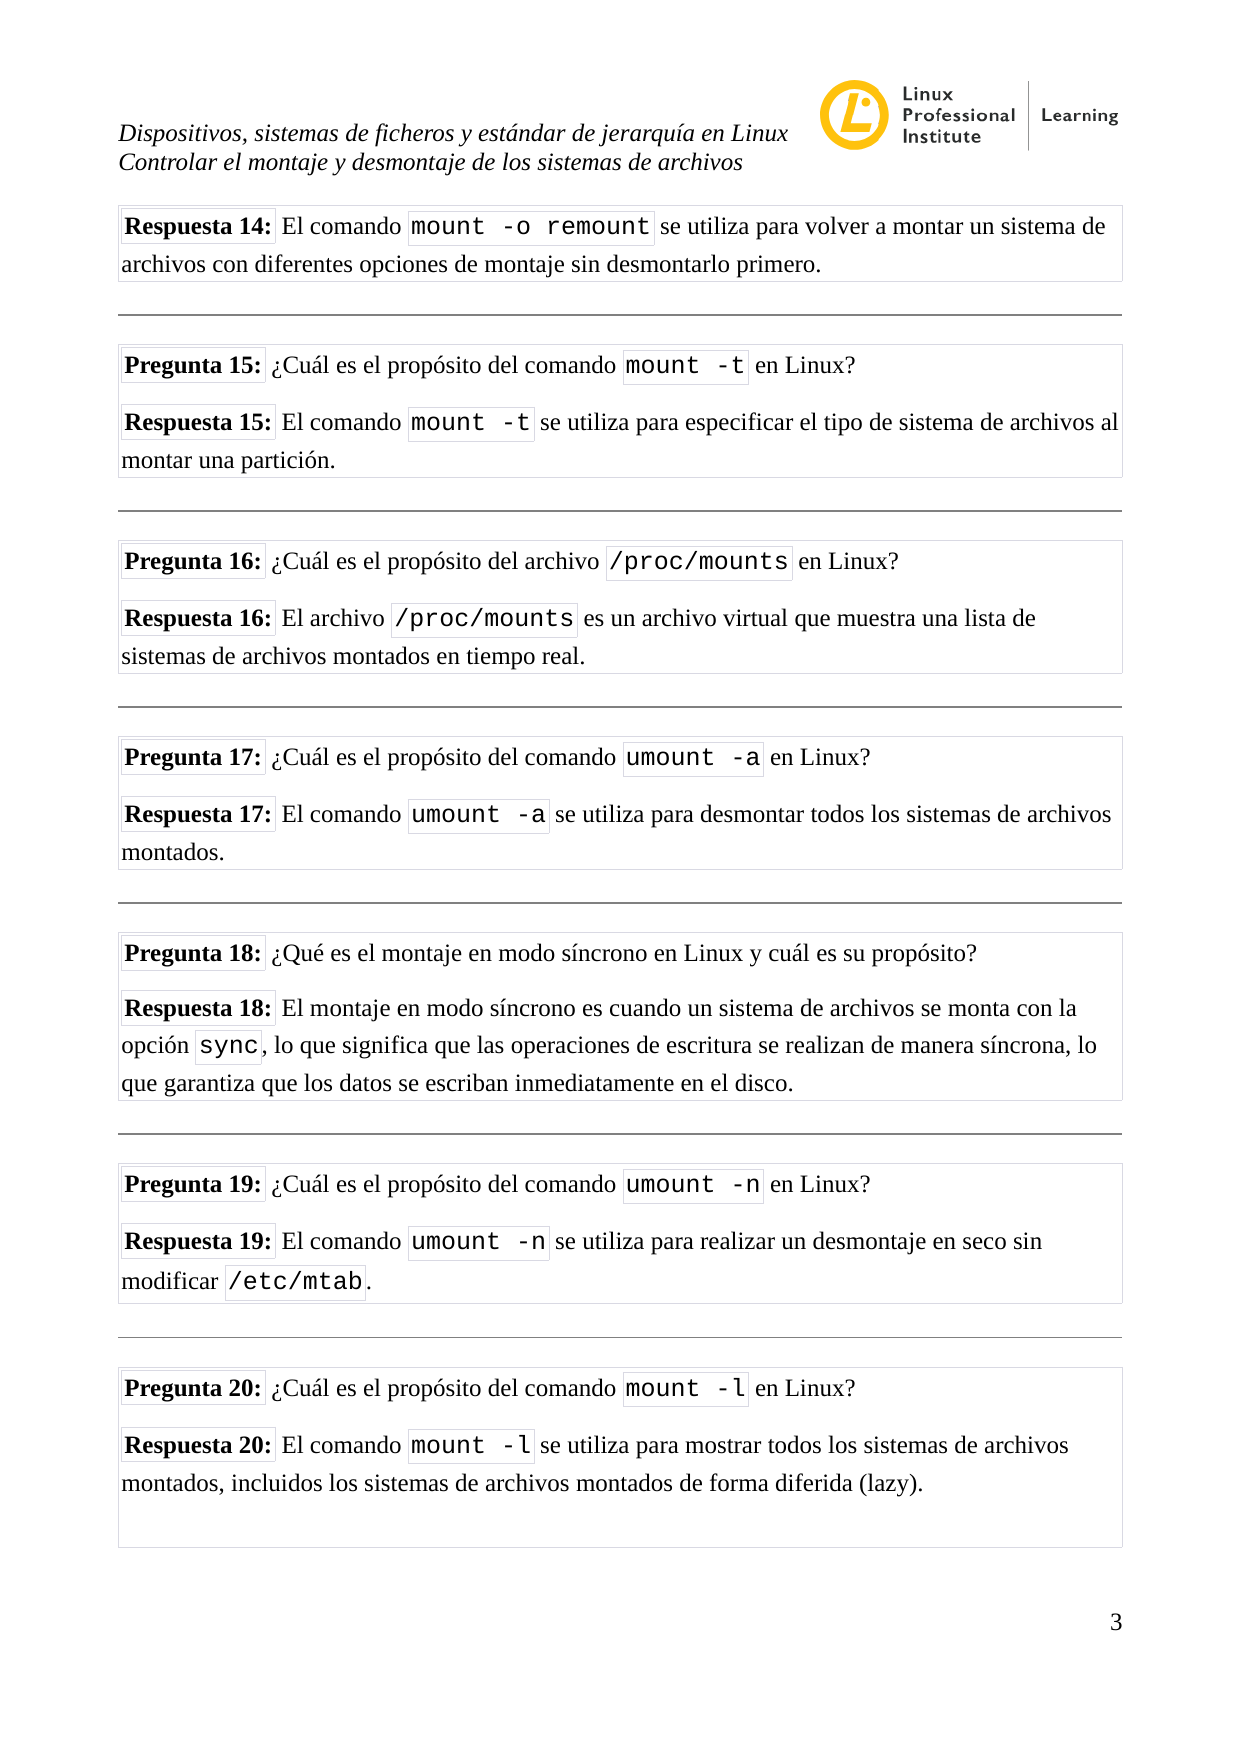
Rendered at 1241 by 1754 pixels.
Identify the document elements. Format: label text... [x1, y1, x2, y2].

text Pregunta 19: ¿Cuál es el propósito del comando umount -n en Linux? [119, 1164, 1122, 1203]
text Respuesta 16: El archivo /proc/mounts es un archivo virtual que muestra una lista de sistemas de archivos montados en tiempo real. [119, 597, 1122, 673]
text Pregunta 16: ¿Cuál es el propósito del archivo /proc/mounts en Linux? [119, 541, 1122, 580]
picture [819, 79, 1119, 151]
text Respuesta 17: El comando umount -a se utiliza para desmontar todos los sistemas de archivos montados. [119, 793, 1122, 869]
text Pregunta 20: ¿Cuál es el propósito del comando mount -l en Linux? [119, 1368, 1122, 1407]
text Pregunta 17: ¿Cuál es el propósito del comando umount -a en Linux? [119, 737, 1122, 776]
text Respuesta 15: El comando mount -t se utiliza para especificar el tipo de sistema de archivos al montar una partición. [119, 401, 1122, 477]
text Pregunta 15: ¿Cuál es el propósito del comando mount -t en Linux? [119, 345, 1122, 384]
text Respuesta 18: El montaje en modo síncrono es cuando un sistema de archivos se monta con la opción sync, lo que significa que las operaciones de escritura se realizan de manera síncrona, lo que garantiza que los datos se escriban inmediatamente en el disco. [119, 987, 1122, 1100]
text Respuesta 20: El comando mount -l se utiliza para mostrar todos los sistemas de archivos montados, incluidos los sistemas de archivos montados de forma diferida (lazy). [119, 1424, 1122, 1497]
text Respuesta 19: El comando umount -n se utiliza para realizar un desmontaje en seco sin modificar /etc/mtab. [119, 1220, 1122, 1303]
text Respuesta 14: El comando mount -o remount se utiliza para volver a montar un sistema de archivos con diferentes opciones de montaje sin desmontarlo primero. [119, 206, 1122, 281]
text Pregunta 18: ¿Qué es el montaje en modo síncrono en Linux y cuál es su propósito? [119, 933, 1122, 970]
